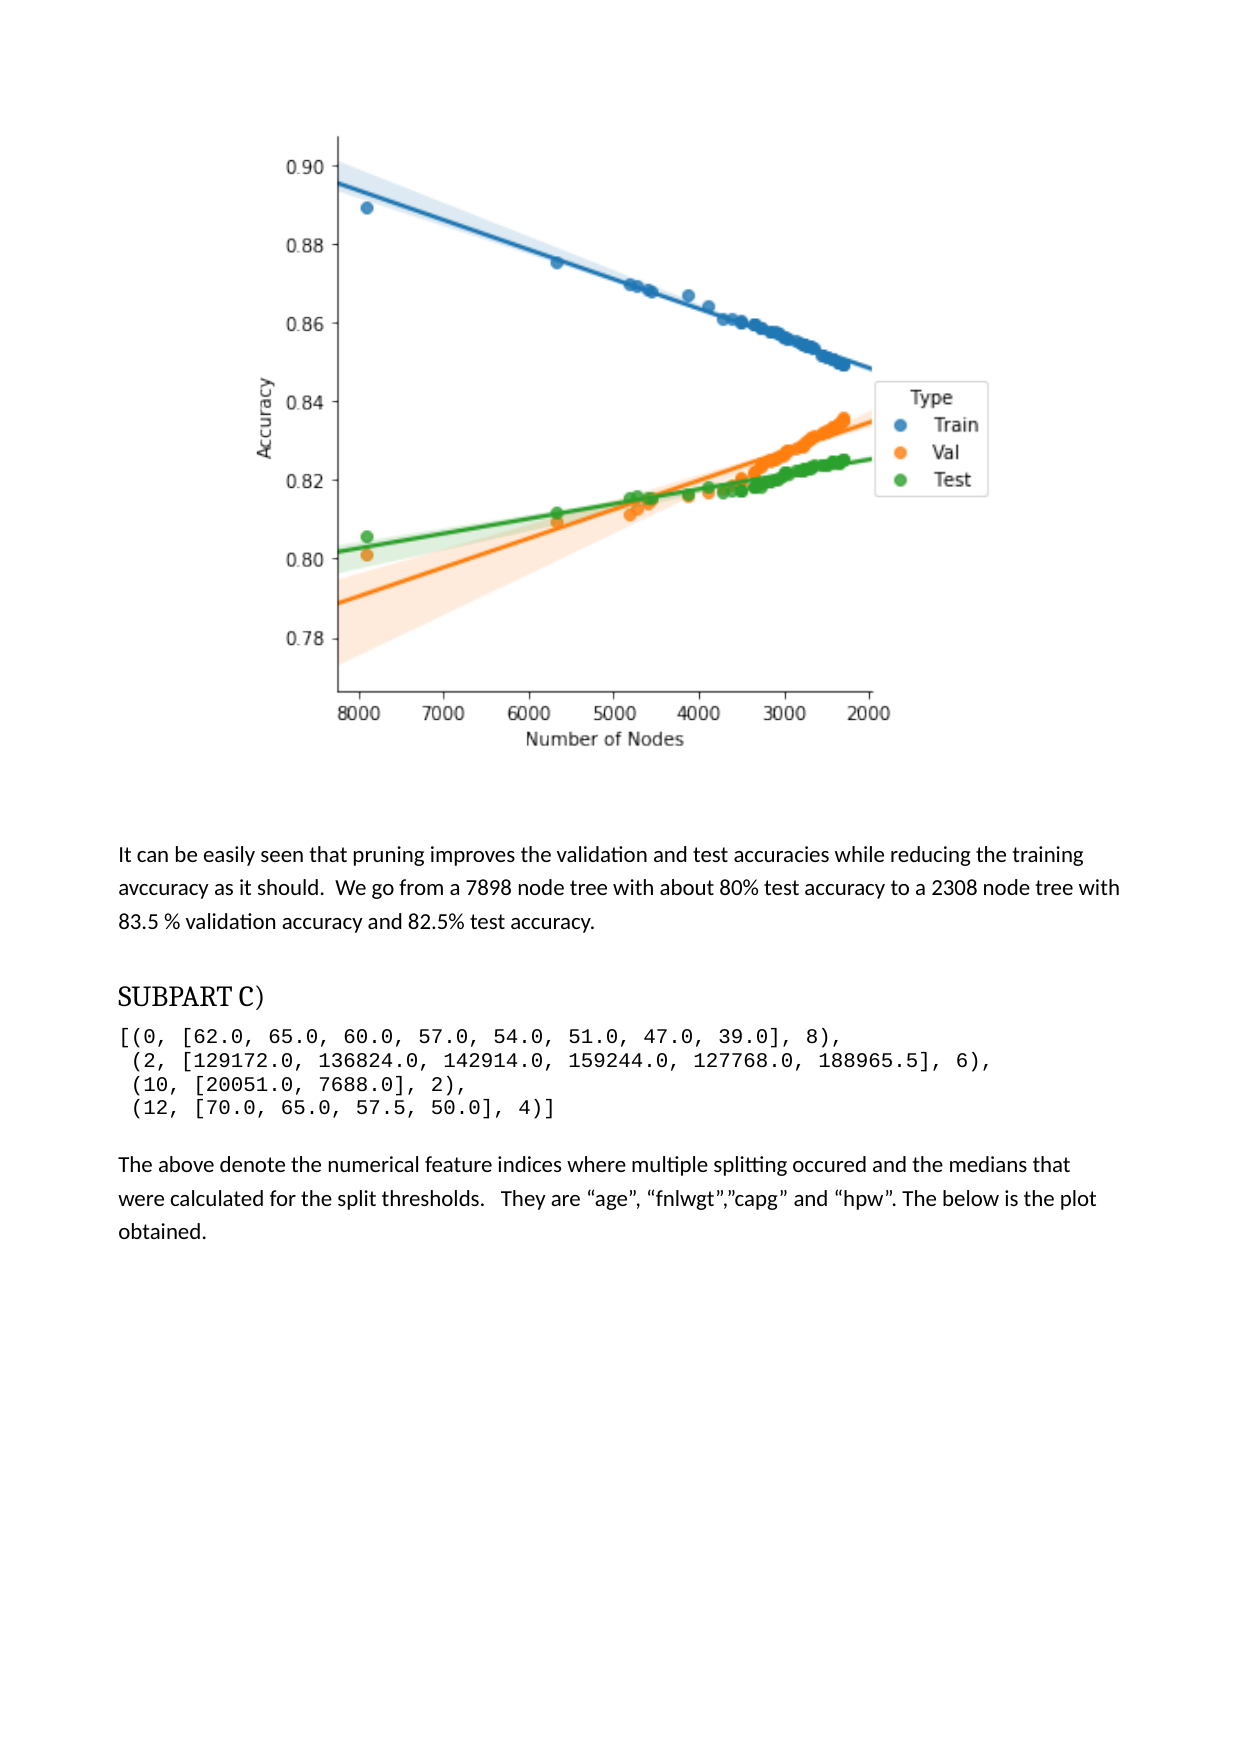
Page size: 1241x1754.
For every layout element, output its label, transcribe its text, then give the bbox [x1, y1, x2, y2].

picture [246, 118, 995, 761]
text (12, [70.0, 65.0, 57.5, 50.0], 4)] [118, 1097, 1122, 1121]
text [(0, [62.0, 65.0, 60.0, 57.0, 54.0, 51.0, 47.0, 39.0], 8), [118, 1026, 1122, 1050]
subtitle SUBpart c) [118, 980, 1122, 1014]
text (2, [129172.0, 136824.0, 142914.0, 159244.0, 127768.0, 188965.5], 6), [118, 1050, 1122, 1073]
text The above denote the numerical feature indices where multiple splitting occured and the medians that were calculated for the split thresholds. They are “age”, “fnlwgt”,”capg” and “hpw”. The below is the plot obtained. [118, 1150, 1122, 1245]
text It can be easily seen that pruning improves the validation and test accuracies while reducing the training avccuracy as it should. We go from a 7898 node tree with about 80% test accuracy to a 2308 node tree with 83.5 % validation accuracy and 82.5% test accuracy. [118, 840, 1122, 935]
text (10, [20051.0, 7688.0], 2), [118, 1073, 1122, 1097]
